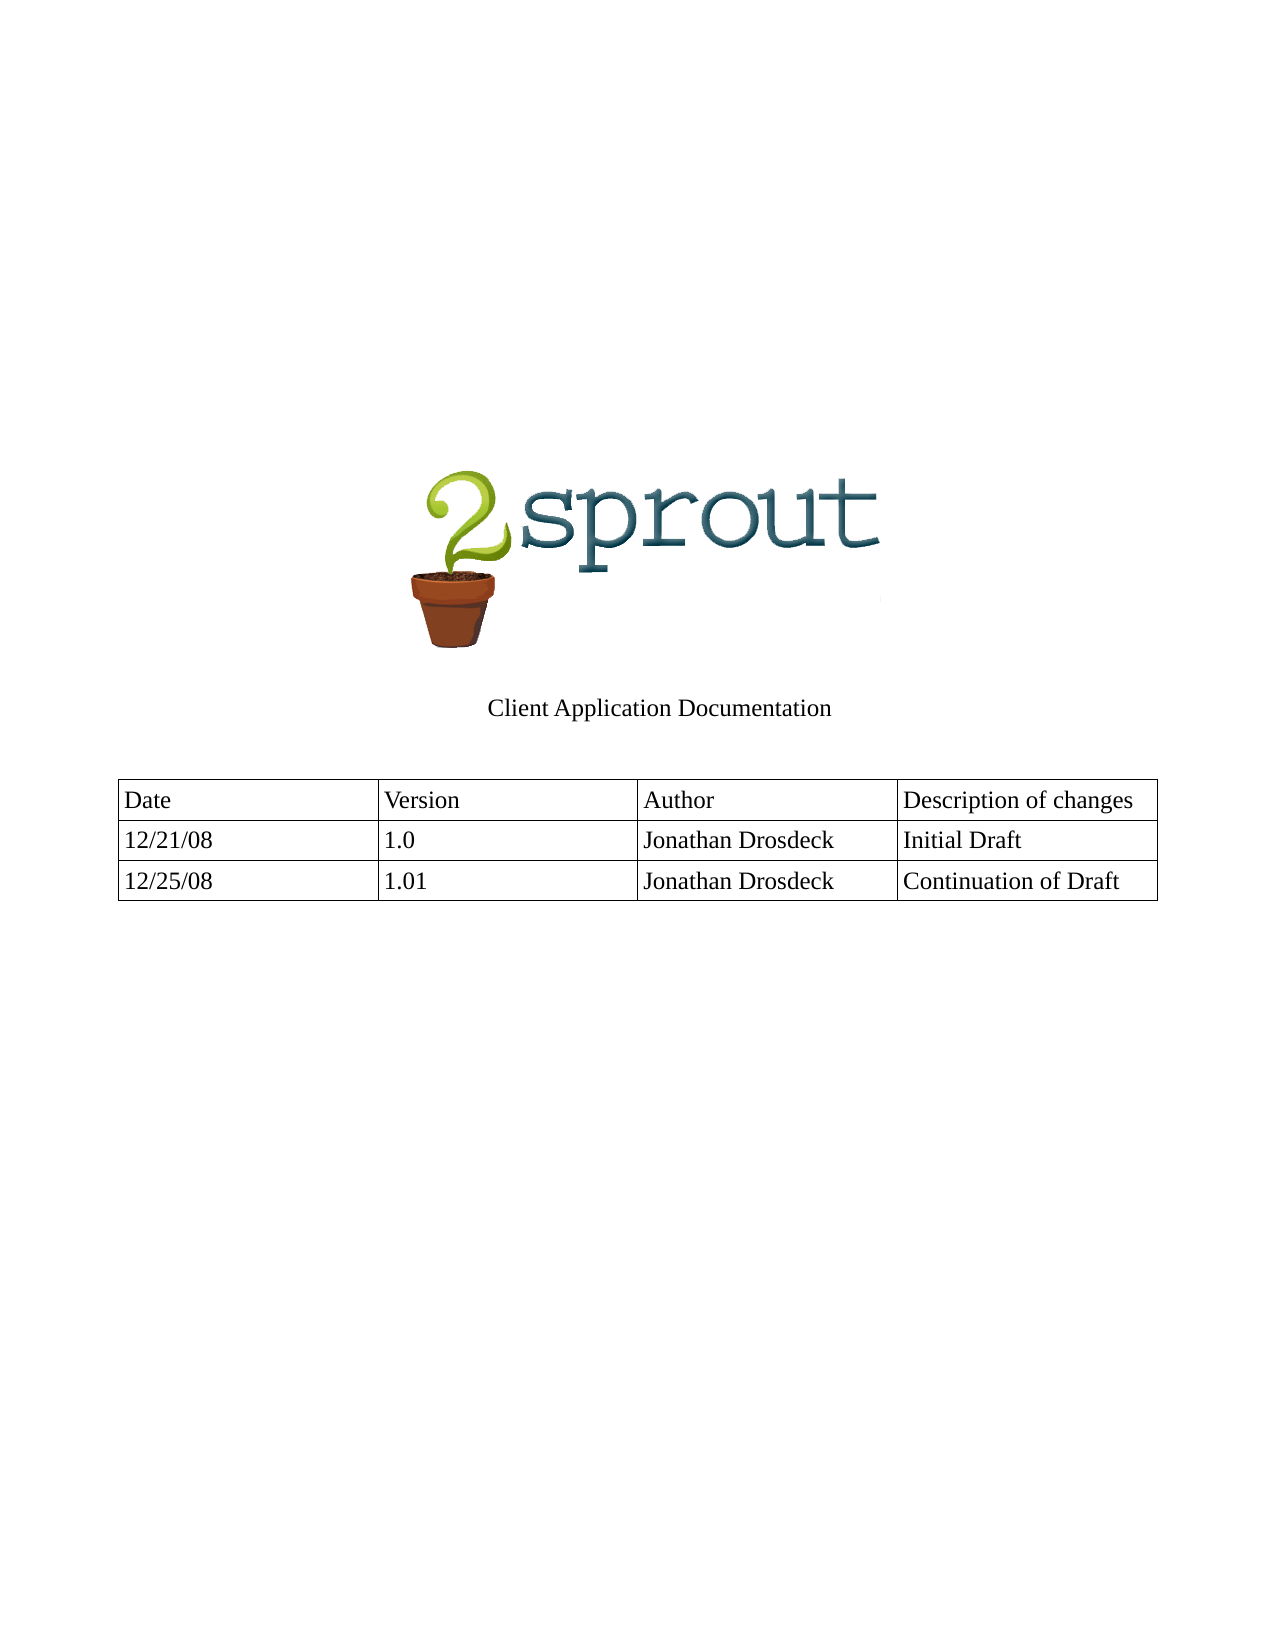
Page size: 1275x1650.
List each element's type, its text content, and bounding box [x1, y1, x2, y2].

picture [410, 462, 881, 648]
table_header Author [638, 780, 897, 820]
table_cell 1.01 [379, 861, 637, 900]
table_cell Jonathan Drosdeck [638, 821, 897, 860]
text Client Application Documentation [118, 693, 1157, 722]
table_cell Continuation of Draft [898, 861, 1157, 900]
table_cell Jonathan Drosdeck [638, 861, 897, 900]
table_header Version [379, 780, 637, 820]
table_header Description of changes [898, 780, 1157, 820]
table_cell 1.0 [379, 821, 637, 860]
table_cell 12/21/08 [119, 821, 378, 860]
table_cell Initial Draft [898, 821, 1157, 860]
table_cell 12/25/08 [119, 861, 378, 900]
table_header Date [119, 780, 378, 820]
